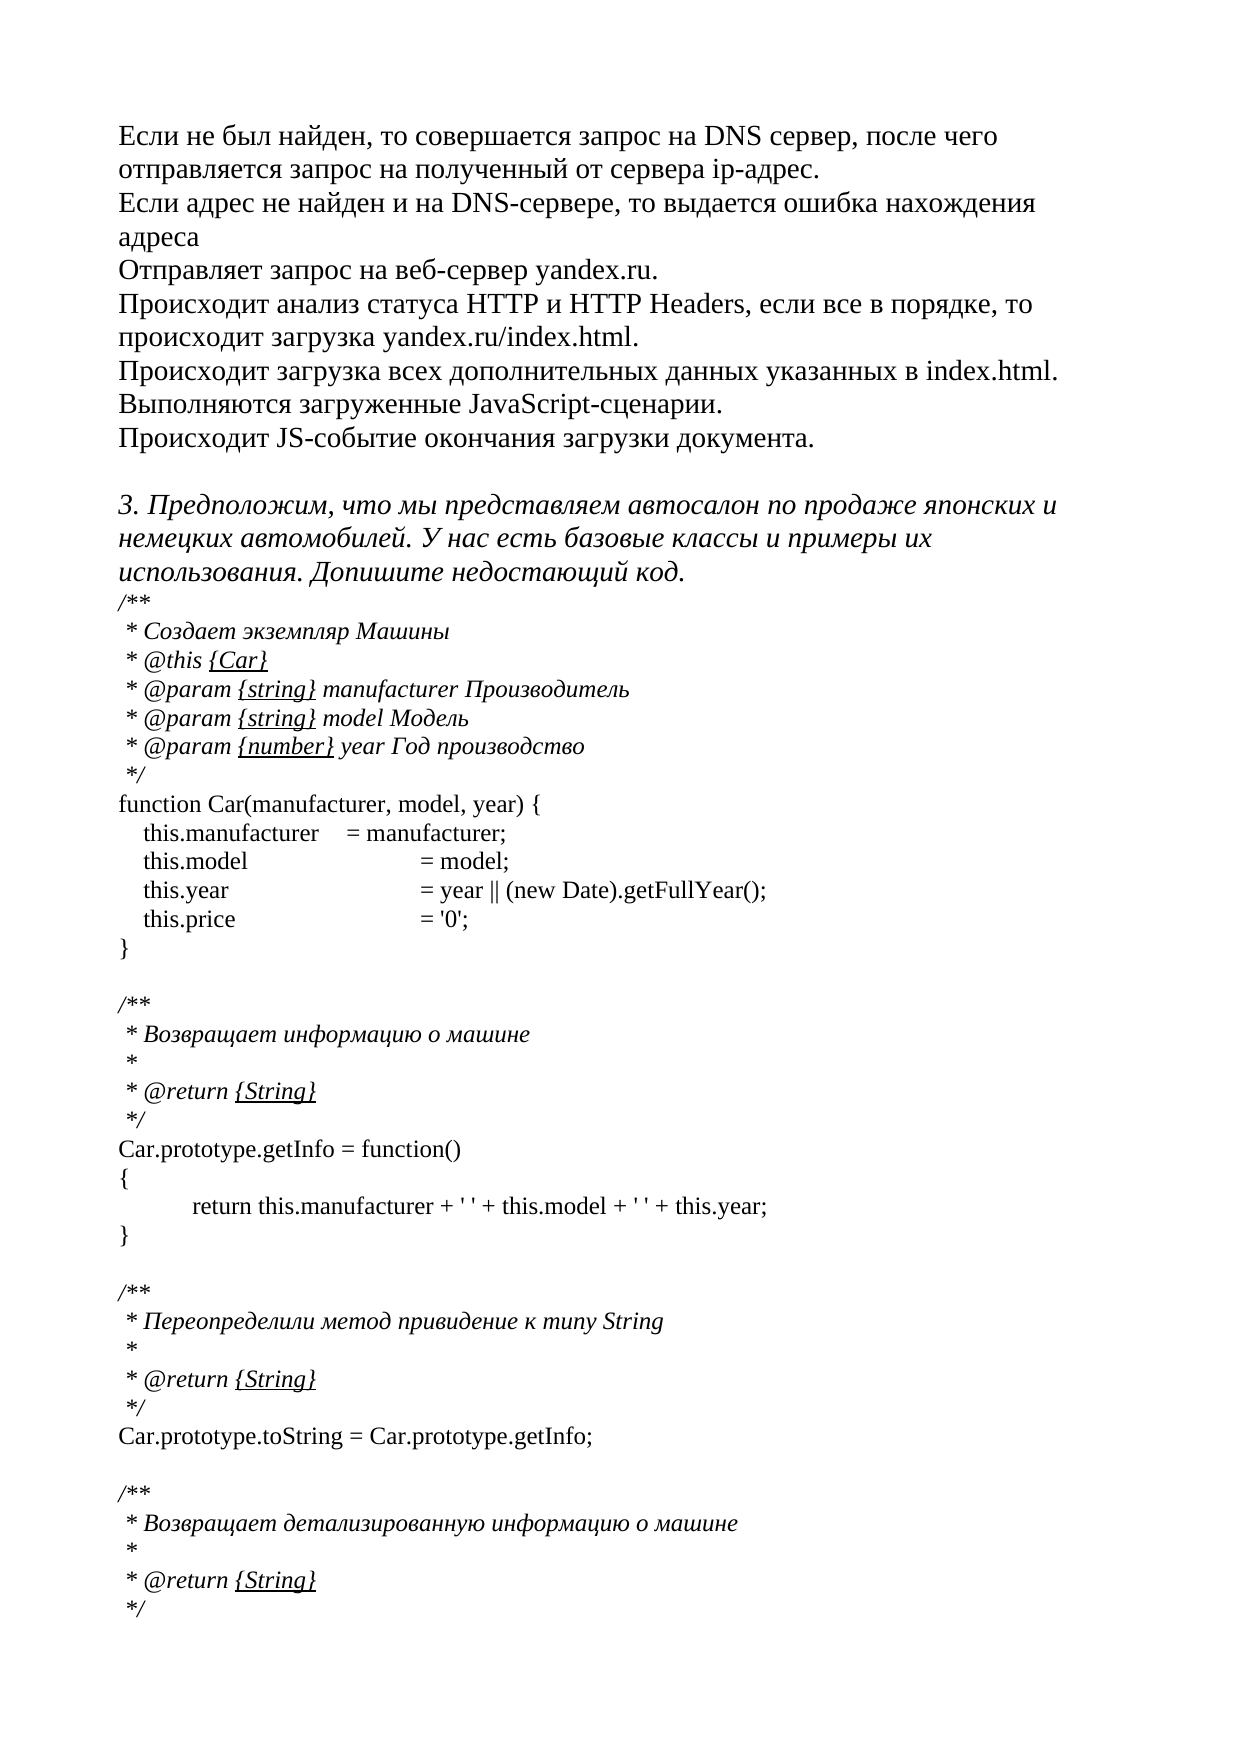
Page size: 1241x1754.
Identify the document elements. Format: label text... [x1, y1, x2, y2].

text * Переопределили метод привидение к типу String [118, 1306, 1122, 1335]
text * @param {string} model Модель [118, 703, 1122, 731]
text * Возвращает информацию о машине [118, 1019, 1122, 1048]
text * @return {String} [118, 1364, 1122, 1393]
text this.model = model; [118, 846, 1122, 875]
text } [118, 1220, 1122, 1249]
text this.manufacturer = manufacturer; [118, 818, 1122, 846]
text Если не был найден, то совершается запрос на DNS сервер, после чего отправляется запрос на полученный от сервера ip-адрес. Если адрес не найден и на DNS-сервере, то выдается ошибка нахождения адреса Отправляет запрос на веб-сервер yandex.ru. [118, 118, 1122, 286]
text /** [118, 1278, 1122, 1306]
text function Car(manufacturer, model, year) { [118, 789, 1122, 818]
text this.year = year || (new Date).getFullYear(); [118, 875, 1122, 904]
text Происходит анализ статуса HTTP и HTTP Headers, если все в порядке, то происходит загрузка yandex.ru/index.html. [118, 286, 1122, 353]
text * @param {string} manufacturer Производитель [118, 674, 1122, 703]
text */ [118, 760, 1122, 789]
text * [118, 1536, 1122, 1565]
text this.price = '0'; [118, 904, 1122, 933]
text * @return {String} [118, 1565, 1122, 1594]
text * Возвращает детализированную информацию о машине [118, 1508, 1122, 1536]
text * [118, 1335, 1122, 1364]
text /** [118, 990, 1122, 1019]
text */ [118, 1594, 1122, 1623]
text 3. Предположим, что мы представляем автосалон по продаже японских и немецких автомобилей. У нас есть базовые классы и примеры их использования. Допишите недостающий код. [118, 487, 1122, 588]
text Происходит JS-событие окончания загрузки документа. [118, 420, 1122, 453]
text return this.manufacturer + ' ' + this.model + ' ' + this.year; [118, 1191, 1122, 1220]
text } [118, 933, 1122, 961]
text * @param {number} year Год производство [118, 731, 1122, 760]
text * @this {Car} [118, 645, 1122, 674]
text */ [118, 1393, 1122, 1421]
text /** [118, 1479, 1122, 1508]
text * [118, 1048, 1122, 1076]
text { [118, 1163, 1122, 1191]
text */ [118, 1105, 1122, 1134]
text Происходит загрузка всех дополнительных данных указанных в index.html. [118, 353, 1122, 386]
text Car.prototype.toString = Car.prototype.getInfo; [118, 1421, 1122, 1450]
text /** [118, 588, 1122, 616]
text * @return {String} [118, 1076, 1122, 1105]
text Car.prototype.getInfo = function() [118, 1134, 1122, 1163]
text * Создает экземпляр Машины [118, 616, 1122, 645]
text Выполняются загруженные JavaScript-сценарии. [118, 386, 1122, 420]
